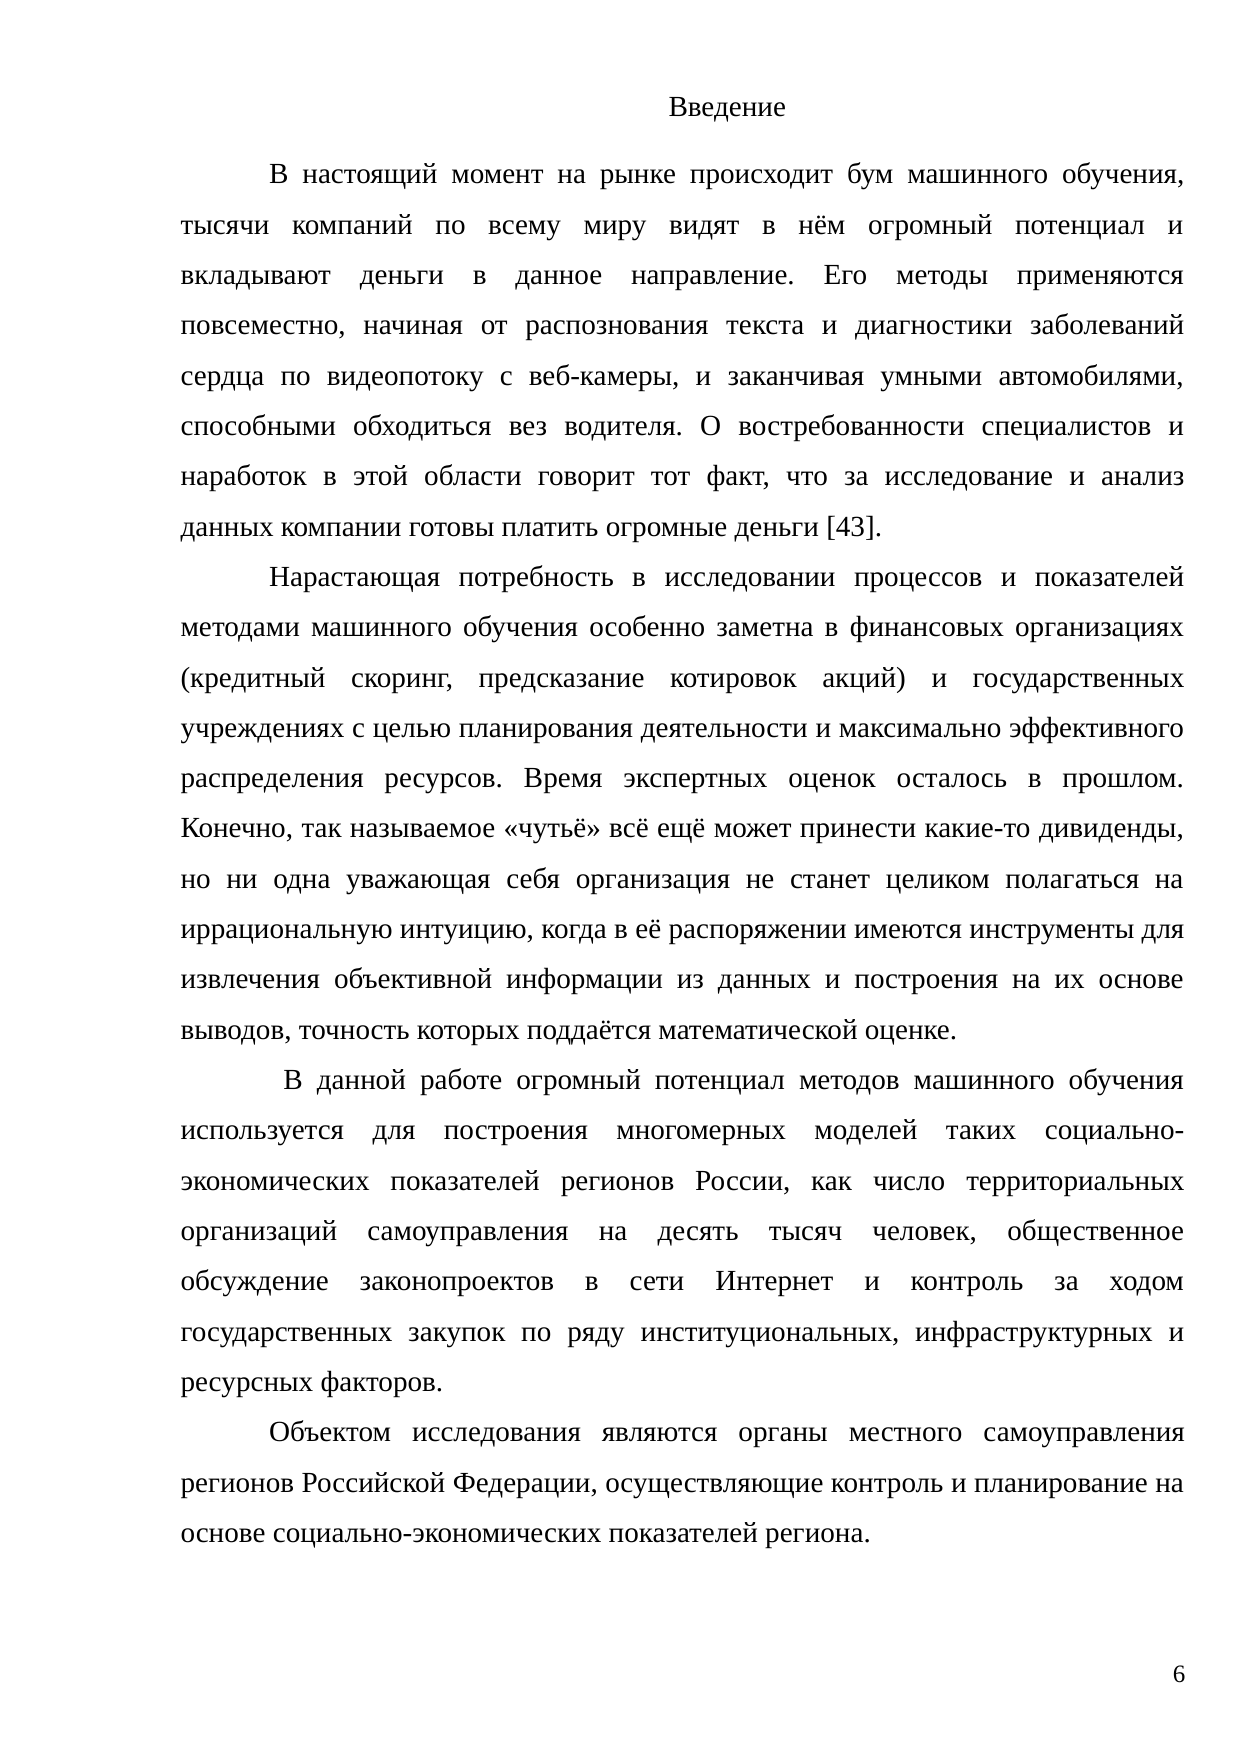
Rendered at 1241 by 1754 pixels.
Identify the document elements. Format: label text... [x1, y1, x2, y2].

text В данной работе огромный потенциал методов машинного обучения используется для построения многомерных моделей таких социально-экономических показателей регионов России, как число территориальных организаций самоуправления на десять тысяч человек, общественное обсуждение законопроектов в сети Интернет и контроль за ходом государственных закупок по ряду институциональных, инфраструктурных и ресурсных факторов. [180, 1062, 1185, 1398]
text В настоящий момент на рынке происходит бум машинного обучения, тысячи компаний по всему миру видят в нём огромный потенциал и вкладывают деньги в данное направление. Его методы применяются повсеместно, начиная от распознования текста и диагностики заболеваний сердца по видеопотоку с веб-камеры, и заканчивая умными автомобилями, способными обходиться вез водителя. О востребованности специалистов и наработок в этой области говорит тот факт, что за исследование и анализ данных компании готовы платить огромные деньги [43]. [180, 157, 1185, 542]
text Объектом исследования являются органы местного самоуправления регионов Российской Федерации, осуществляющие контроль и планирование на основе социально-экономических показателей региона. [180, 1414, 1185, 1548]
text Нарастающая потребность в исследовании процессов и показателей методами машинного обучения особенно заметна в финансовых организациях (кредитный скоринг, предсказание котировок акций) и государственных учреждениях с целью планирования деятельности и максимально эффективного распределения ресурсов. Время экспертных оценок осталось в прошлом. Конечно, так называемое «чутьё» всё ещё может принести какие-то дивиденды, но ни одна уважающая себя организация не станет целиком полагаться на иррациональную интуицию, когда в её распоряжении имеются инструменты для извлечения объективной информации из данных и построения на их основе выводов, точность которых поддаётся математической оценке. [180, 559, 1185, 1045]
text Введение [180, 89, 1185, 123]
